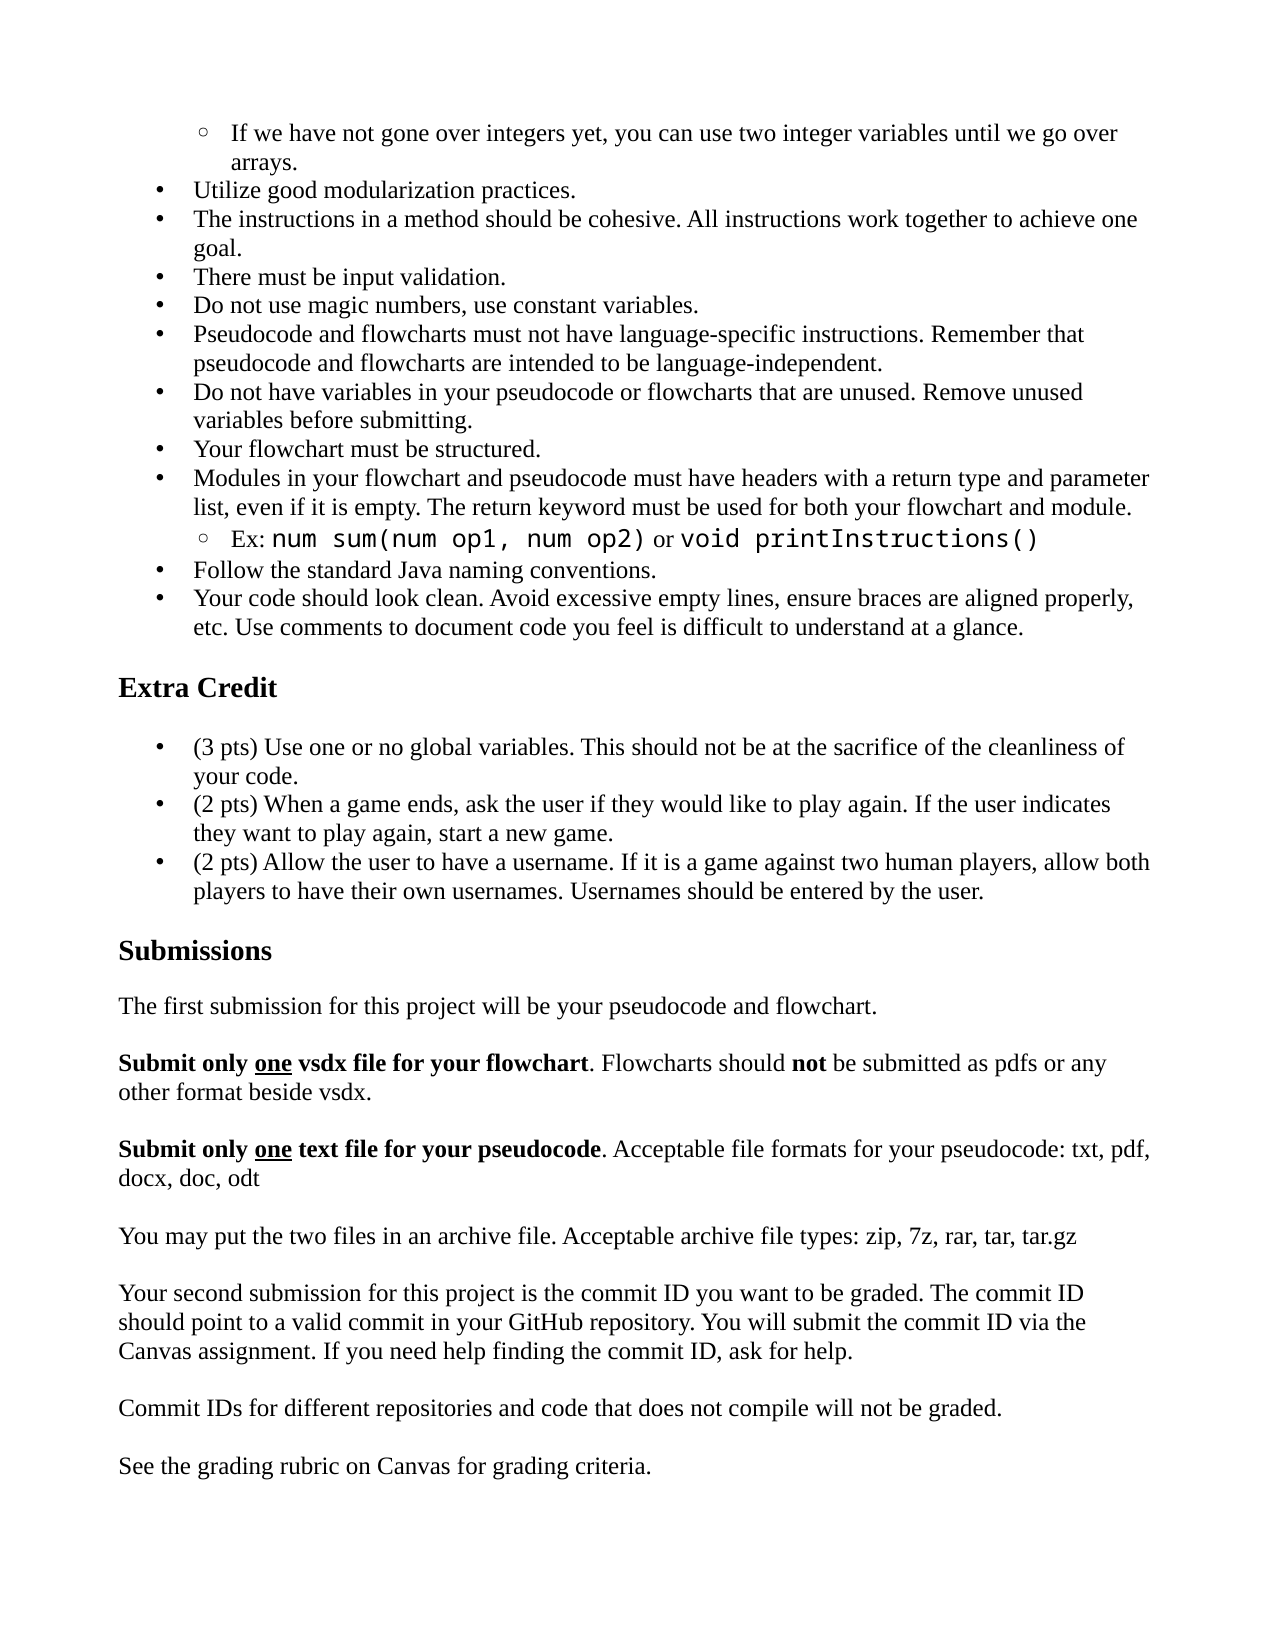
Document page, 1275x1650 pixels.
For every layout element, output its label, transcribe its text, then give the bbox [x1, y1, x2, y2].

list Modules in your flowchart and pseudocode must have headers with a return type and parameter list, even if it is empty. The return keyword must be used for both your flowchart and module. [156, 463, 1157, 521]
list Pseudocode and flowcharts must not have language-specific instructions. Remember that pseudocode and flowcharts are intended to be language-independent. [156, 319, 1157, 377]
list Do not use magic numbers, use constant variables. [156, 291, 1157, 319]
list Follow the standard Java naming conventions. [156, 555, 1157, 583]
list (3 pts) Use one or no global variables. This should not be at the sacrifice of the cleanliness of your code. [156, 732, 1157, 789]
text You may put the two files in an archive file. Acceptable archive file types: zip, 7z, rar, tar, tar.gz [118, 1221, 1157, 1249]
list Do not have variables in your pseudocode or flowcharts that are unused. Remove unused variables before submitting. [156, 377, 1157, 434]
list (2 pts) When a game ends, ask the user if they would like to play again. If the user indicates they want to play again, start a new game. [156, 789, 1157, 847]
text Submissions [118, 933, 1157, 967]
list Your flowchart must be structured. [156, 434, 1157, 463]
list Your code should look clean. Avoid excessive empty lines, ensure braces are aligned properly, etc. Use comments to document code you feel is difficult to understand at a glance. [156, 583, 1157, 641]
text Submit only one vsdx file for your flowchart. Flowcharts should not be submitted as pdfs or any other format beside vsdx. [118, 1048, 1157, 1106]
text Submit only one text file for your pseudocode. Acceptable file formats for your pseudocode: txt, pdf, docx, doc, odt [118, 1134, 1157, 1192]
list Utilize good modularization practices. [156, 176, 1157, 204]
list The instructions in a method should be cohesive. All instructions work together to achieve one goal. [156, 204, 1157, 262]
text Extra Credit [118, 670, 1157, 703]
list If we have not gone over integers yet, you can use two integer variables until we go over arrays. [193, 118, 1157, 176]
text Commit IDs for different repositories and code that does not compile will not be graded. [118, 1393, 1157, 1422]
text The first submission for this project will be your pseudocode and flowchart. [118, 991, 1157, 1019]
list (2 pts) Allow the user to have a username. If it is a game against two human players, allow both players to have their own usernames. Usernames should be entered by the user. [156, 847, 1157, 904]
text Your second submission for this project is the commit ID you want to be graded. The commit ID should point to a valid commit in your GitHub repository. You will submit the commit ID via the Canvas assignment. If you need help finding the commit ID, ask for help. [118, 1278, 1157, 1364]
list Ex: num sum(num op1, num op2) or void printInstructions() [193, 521, 1157, 555]
text See the grading rubric on Canvas for grading criteria. [118, 1451, 1157, 1479]
list There must be input validation. [156, 262, 1157, 291]
